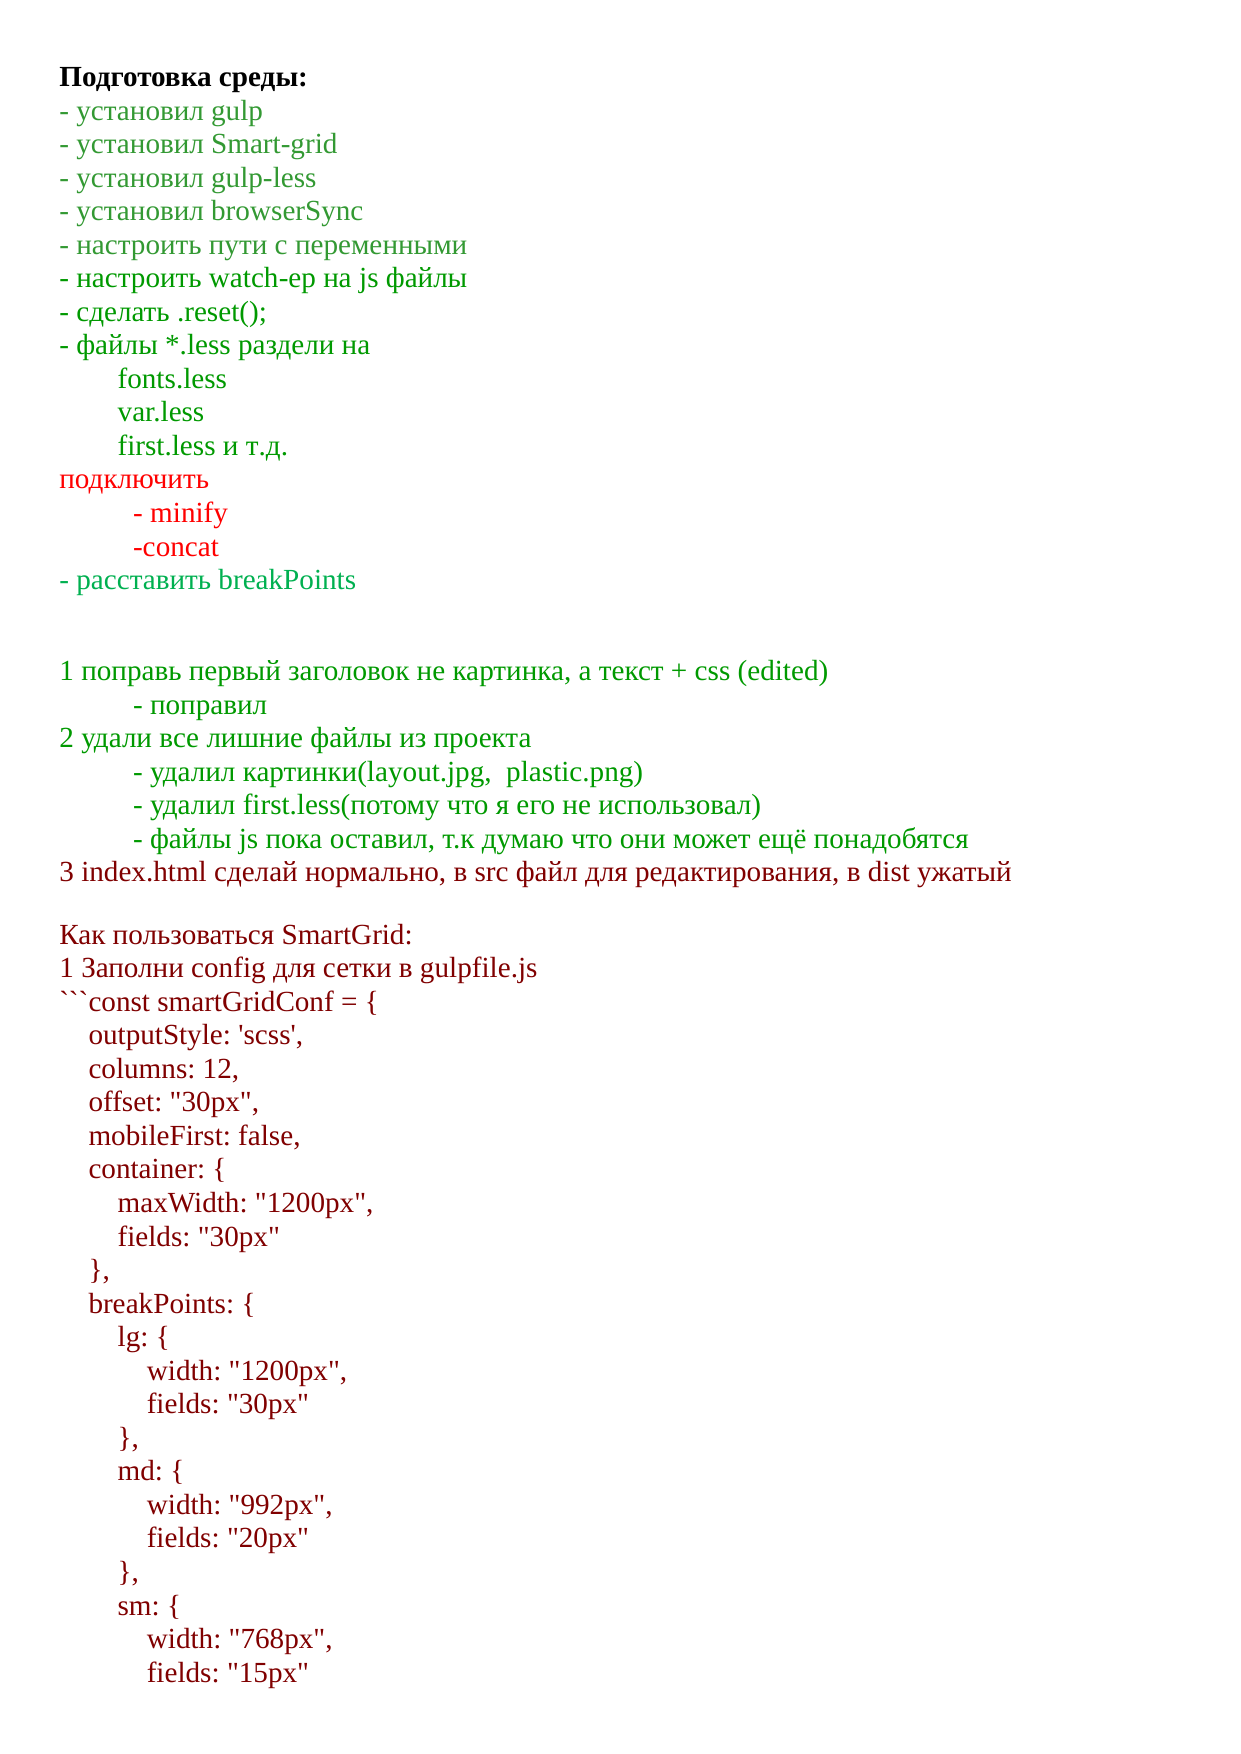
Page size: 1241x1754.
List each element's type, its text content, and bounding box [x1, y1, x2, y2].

text - сделать .reset(); [59, 294, 1181, 327]
text 2 удали все лишние файлы из проекта [59, 720, 1181, 754]
text outputStyle: 'scss', [59, 1017, 1181, 1051]
text maxWidth: "1200px", [59, 1185, 1181, 1219]
text - поправил [59, 687, 1181, 720]
text width: "768px", [59, 1621, 1181, 1655]
text - расставить breakPoints [59, 562, 1181, 596]
text Подготовка среды: [59, 59, 1181, 93]
text - установил gulp-less [59, 160, 1181, 193]
text }, [59, 1252, 1181, 1286]
text breakPoints: { [59, 1286, 1181, 1319]
text - файлы *.less раздели на [59, 327, 1181, 361]
text fields: "20px" [59, 1521, 1181, 1554]
text fields: "30px" [59, 1219, 1181, 1252]
text lg: { [59, 1319, 1181, 1353]
text columns: 12, [59, 1051, 1181, 1084]
text - удалил first.less(потому что я его не использовал) [59, 787, 1181, 821]
text - настроить пути с переменными [59, 227, 1181, 260]
text container: { [59, 1152, 1181, 1185]
text - minify [59, 495, 1181, 529]
text Как пользоваться SmartGrid: [59, 917, 1181, 950]
text var.less [59, 394, 1181, 428]
text - настроить watch-ер на js файлы [59, 260, 1181, 294]
text first.less и т.д. [59, 428, 1181, 462]
text fields: "15px" [59, 1655, 1181, 1688]
text }, [59, 1420, 1181, 1453]
text mobileFirst: false, [59, 1118, 1181, 1152]
text подключить [59, 462, 1181, 495]
text 1 поправь первый заголовок не картинка, а текст + css (edited) [59, 653, 1181, 687]
text fields: "30px" [59, 1386, 1181, 1420]
text fonts.less [59, 361, 1181, 394]
text sm: { [59, 1588, 1181, 1621]
text 1 Заполни config для сетки в gulpfile.js [59, 950, 1181, 984]
text ```const smartGridConf = { [59, 984, 1181, 1017]
text 3 index.html сделай нормально, в src файл для редактирования, в dist ужатый [59, 854, 1181, 888]
text offset: "30px", [59, 1084, 1181, 1118]
text - установил browserSync [59, 193, 1181, 227]
text - файлы js пока оставил, т.к думаю что они может ещё понадобятся [59, 821, 1181, 854]
text -concat [59, 529, 1181, 562]
text - установил Smart-grid [59, 126, 1181, 160]
text }, [59, 1554, 1181, 1588]
text - установил gulp [59, 93, 1181, 126]
text width: "1200px", [59, 1353, 1181, 1386]
text width: "992px", [59, 1487, 1181, 1521]
text md: { [59, 1453, 1181, 1487]
text - удалил картинки(layout.jpg, plastic.png) [59, 754, 1181, 787]
